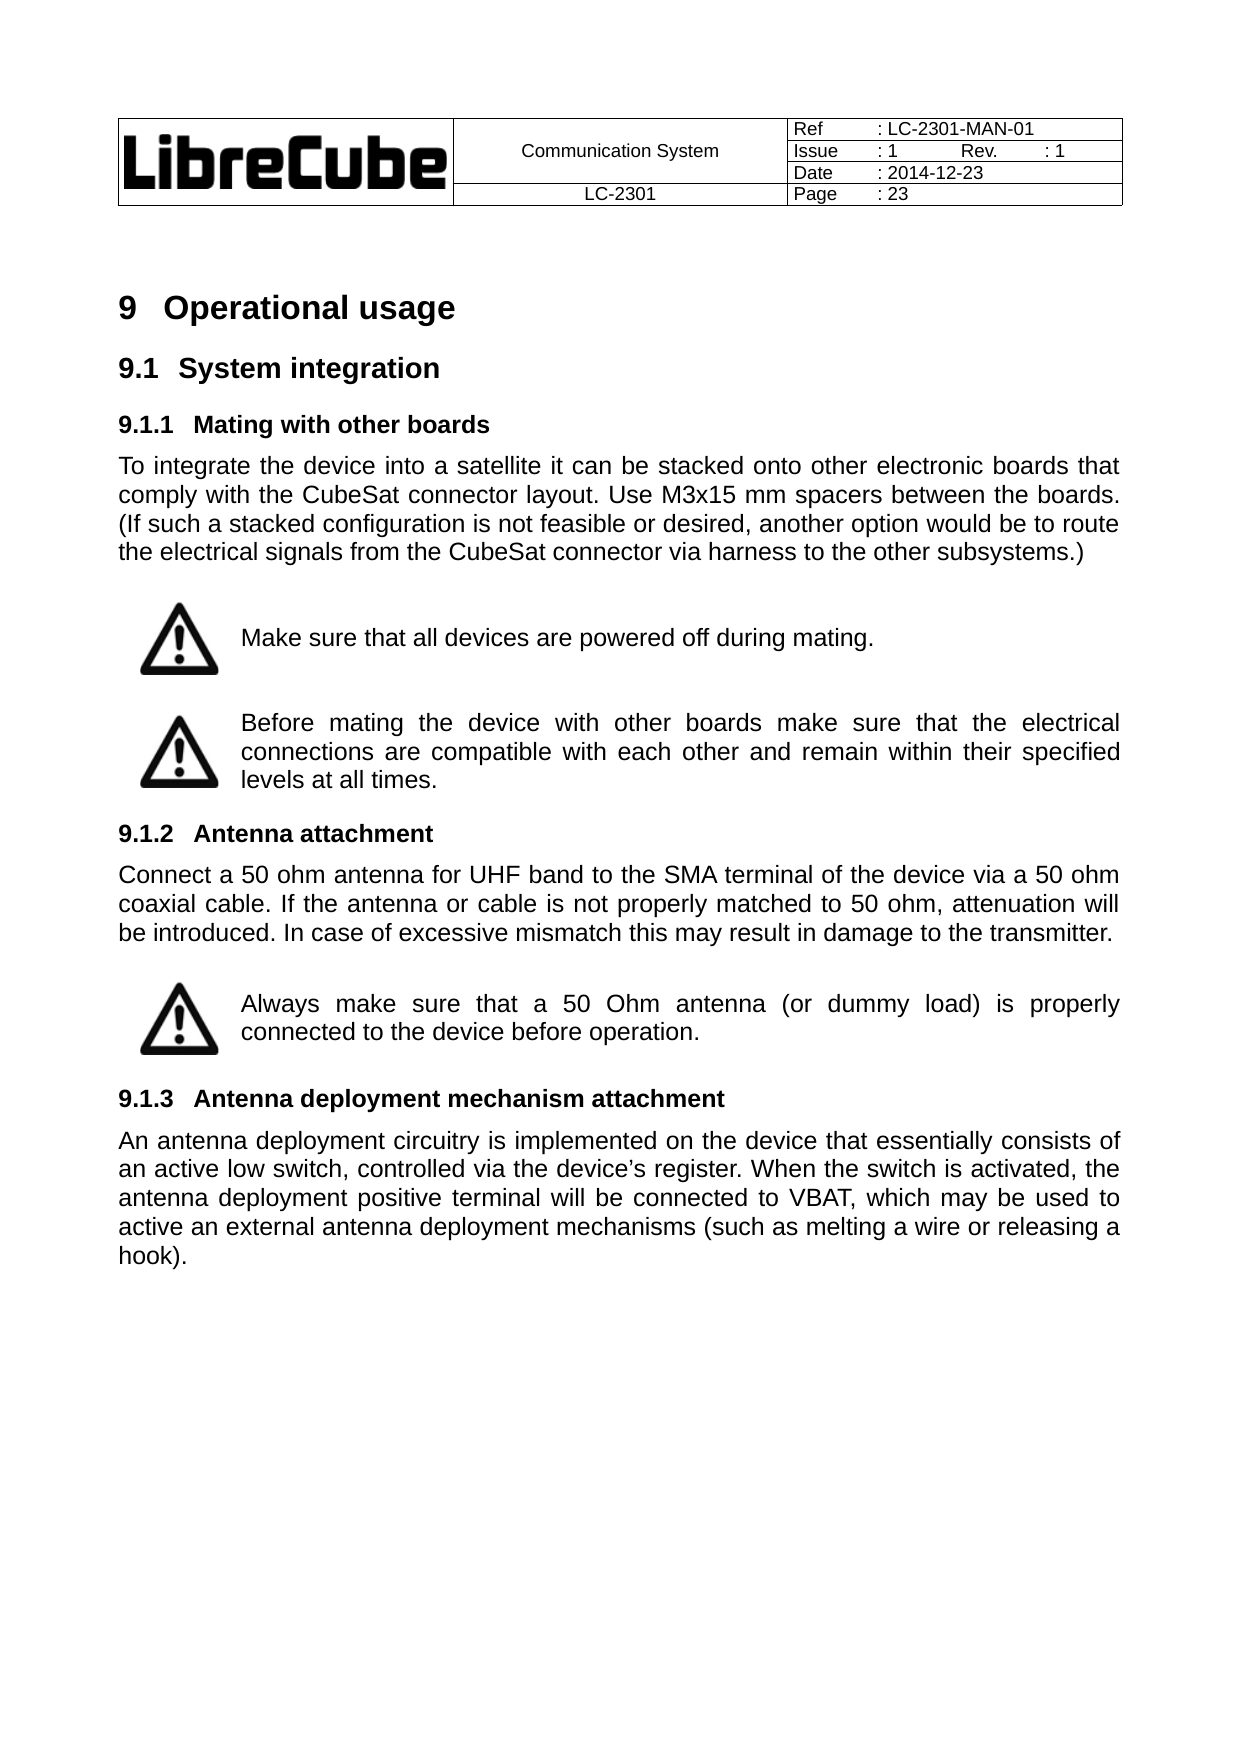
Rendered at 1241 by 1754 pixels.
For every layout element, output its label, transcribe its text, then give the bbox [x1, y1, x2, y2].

table_header [118, 708, 241, 794]
text Connect a 50 ohm antenna for UHF band to the SMA terminal of the device via a 50 ohm coaxial cable. If the antenna or cable is not properly matched to 50 ohm, attenuation will be introduced. In case of excessive mismatch this may result in damage to the transmitter. [118, 860, 1122, 946]
table_header Before mating the device with other boards make sure that the electrical connections are compatible with each other and remain within their specified levels at all times. [241, 708, 1122, 794]
subtitle Antenna attachment [118, 819, 1122, 848]
text To integrate the device into a satellite it can be stacked onto other electronic boards that comply with the CubeSat connector layout. Use M3x15 mm spacers between the boards. (If such a stacked configuration is not feasible or desired, another option would be to route the electrical signals from the CubeSat connector via harness to the other subsystems.) [118, 451, 1122, 566]
subtitle Antenna deployment mechanism attachment [118, 1084, 1122, 1113]
table_header [118, 600, 140, 674]
picture [140, 712, 219, 788]
subtitle Operational usage [118, 288, 1122, 327]
text An antenna deployment circuitry is implemented on the device that essentially consists of an active low switch, controlled via the device’s register. When the switch is activated, the antenna deployment positive terminal will be connected to VBAT, which may be used to active an external antenna deployment mechanisms (such as melting a wire or releasing a hook). [118, 1126, 1122, 1269]
table_header [118, 675, 241, 679]
picture [140, 980, 219, 1055]
table_header [219, 600, 241, 674]
picture [140, 599, 219, 675]
table_header Make sure that all devices are powered off during mating. [241, 595, 1122, 679]
picture [124, 134, 447, 189]
table_header [118, 595, 241, 599]
subtitle Mating with other boards [118, 410, 1122, 439]
subtitle System integration [118, 352, 1122, 385]
table_header Always make sure that a 50 Ohm antenna (or dummy load) is properly connected to the device before operation. [241, 975, 1122, 1060]
table_header [118, 975, 241, 1060]
